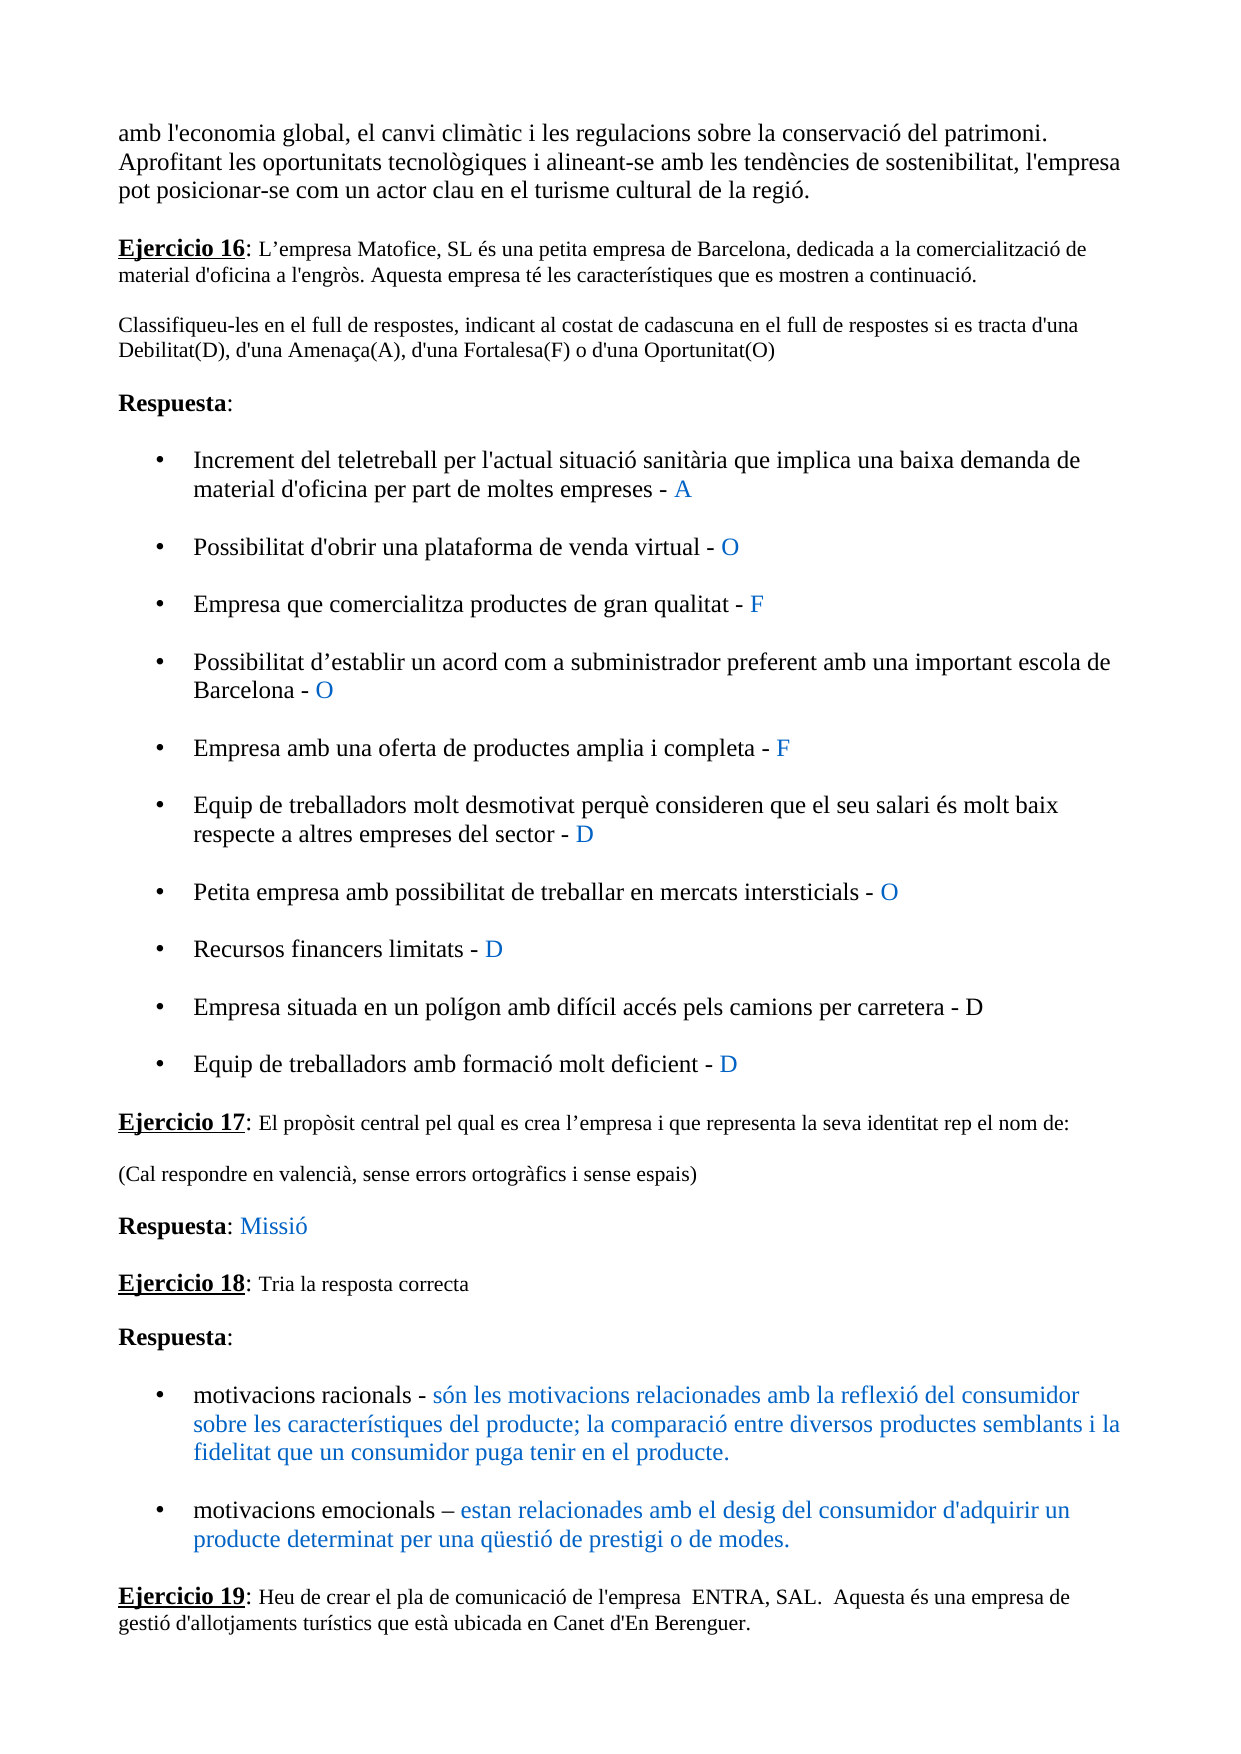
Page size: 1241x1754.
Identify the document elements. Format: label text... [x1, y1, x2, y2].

list Equip de treballadors molt desmotivat perquè consideren que el seu salari és molt baix respecte a altres empreses del sector - D [156, 790, 1122, 877]
text (Cal respondre en valencià, sense errors ortogràfics i sense espais) Respuesta: Missió [118, 1161, 1122, 1240]
list Empresa amb una oferta de productes amplia i completa - F [156, 733, 1122, 790]
list Empresa situada en un polígon amb difícil accés pels camions per carretera - D [156, 992, 1122, 1049]
list Possibilitat d'obrir una plataforma de venda virtual - O [156, 532, 1122, 589]
list Petita empresa amb possibilitat de treballar en mercats intersticials - O [156, 877, 1122, 934]
list Possibilitat d’establir un acord com a subministrador preferent amb una important escola de Barcelona - O [156, 647, 1122, 733]
list Increment del teletreball per l'actual situació sanitària que implica una baixa demanda de material d'oficina per part de moltes empreses - A [156, 445, 1122, 532]
list Empresa que comercialitza productes de gran qualitat - F [156, 589, 1122, 647]
list motivacions emocionals – estan relacionades amb el desig del consumidor d'adquirir un producte determinat per una qüestió de prestigi o de modes. [156, 1495, 1122, 1552]
text Ejercicio 17: El propòsit central pel qual es crea l’empresa i que representa la seva identitat rep el nom de: [118, 1107, 1122, 1135]
text Classifiqueu-les en el full de respostes, indicant al costat de cadascuna en el full de respostes si es tracta d'una Debilitat(D), d'una Amenaça(A), d'una Fortalesa(F) o d'una Oportunitat(O) Respuesta: [118, 312, 1122, 417]
list motivacions racionals - són les motivacions relacionades amb la reflexió del consumidor sobre les característiques del producte; la comparació entre diversos productes semblants i la fidelitat que un consumidor puga tenir en el producte. [156, 1380, 1122, 1466]
text Ejercicio 18: Tria la resposta correcta Respuesta: [118, 1268, 1122, 1351]
text Ejercicio 16: L’empresa Matofice, SL és una petita empresa de Barcelona, dedicada a la comercialització de material d'oficina a l'engròs. Aquesta empresa té les característiques que es mostren a continuació. [118, 233, 1122, 287]
text Ejercicio 19: Heu de crear el pla de comunicació de l'empresa ENTRA, SAL. Aquesta és una empresa de gestió d'allotjaments turístics que està ubicada en Canet d'En Berenguer. [118, 1581, 1122, 1635]
text amb l'economia global, el canvi climàtic i les regulacions sobre la conservació del patrimoni. Aprofitant les oportunitats tecnològiques i alineant-se amb les tendències de sostenibilitat, l'empresa pot posicionar-se com un actor clau en el turisme cultural de la regió. [118, 118, 1122, 204]
list Equip de treballadors amb formació molt deficient - D [156, 1049, 1122, 1078]
list Recursos financers limitats - D [156, 934, 1122, 992]
